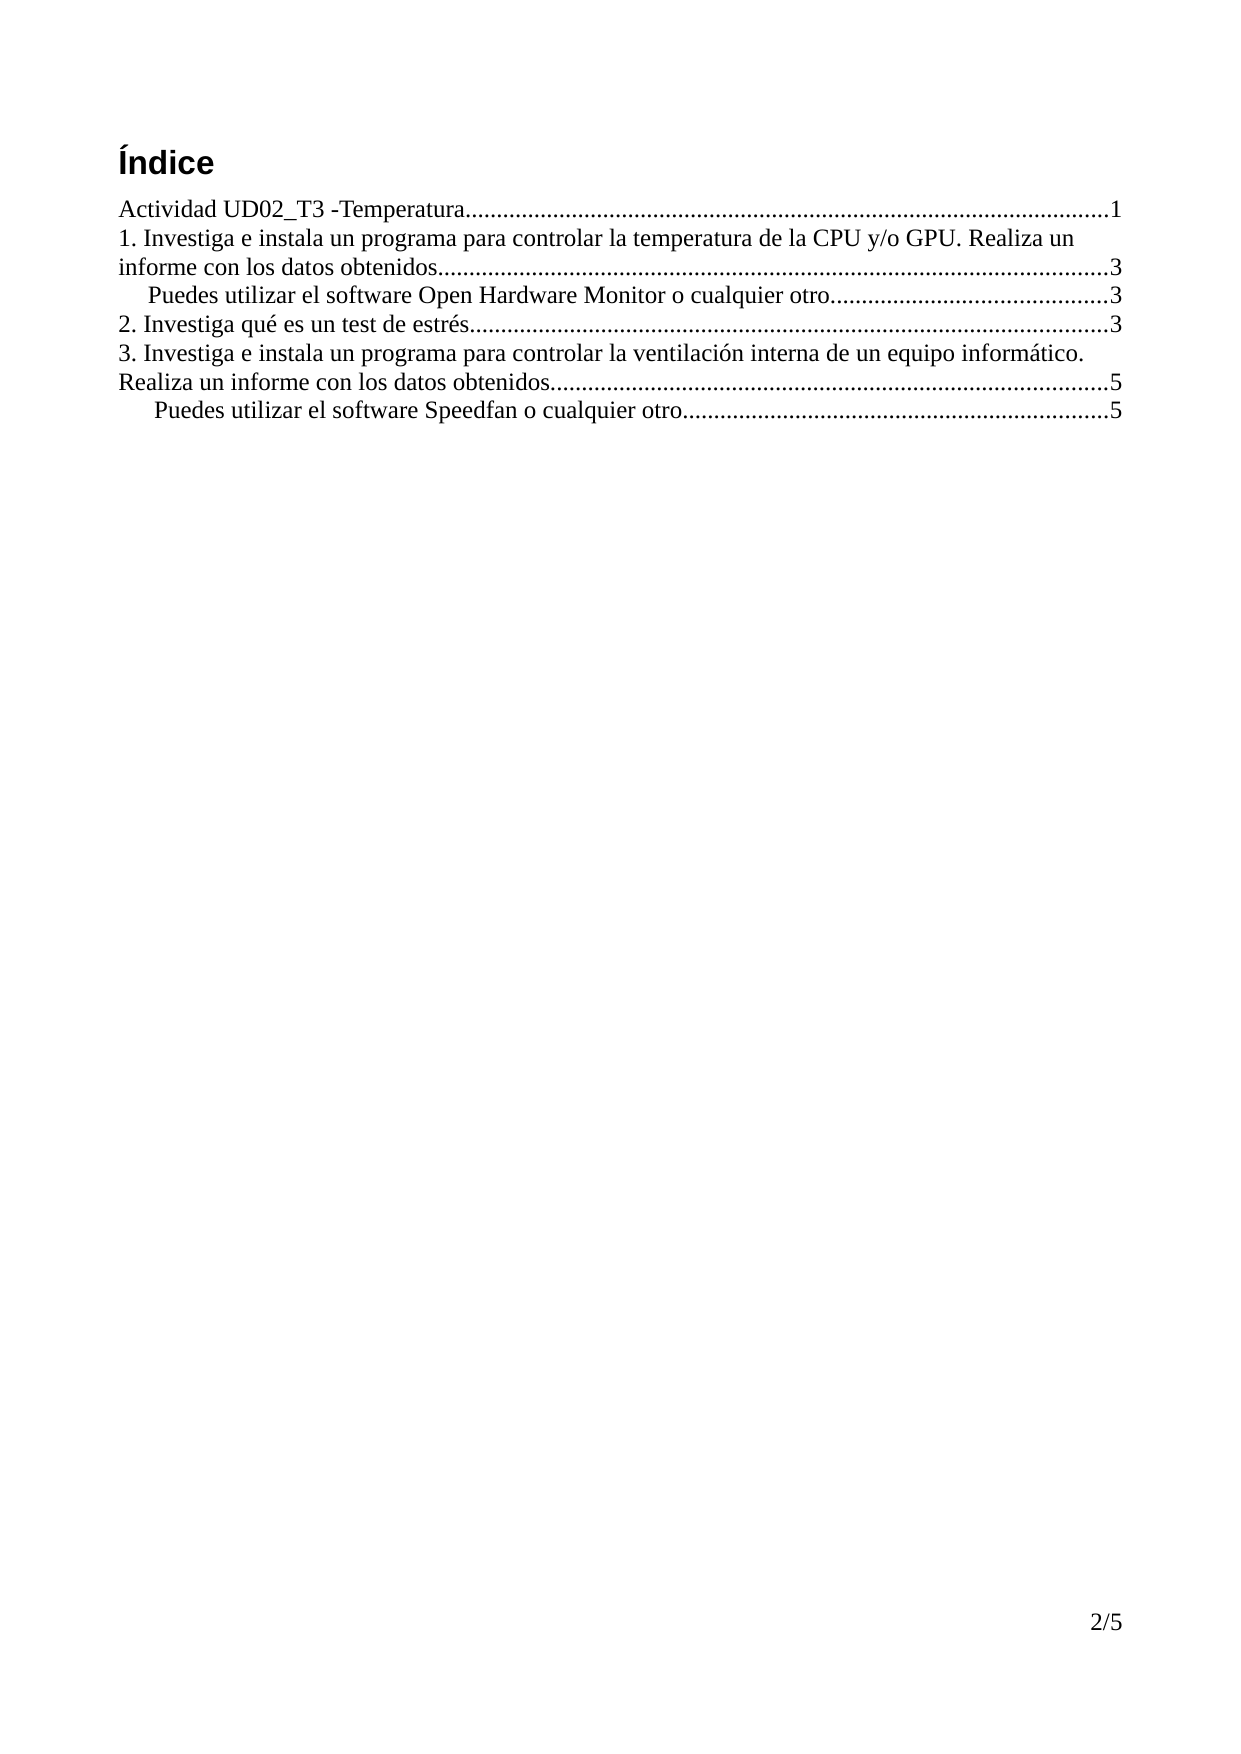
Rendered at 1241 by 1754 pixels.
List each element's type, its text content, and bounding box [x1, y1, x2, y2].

text Actividad UD02_T3 -Temperatura 1 [118, 194, 1122, 223]
text Puedes utilizar el software Open Hardware Monitor o cualquier otro. 3 [148, 280, 1122, 309]
text 2. Investiga qué es un test de estrés. 3 [118, 309, 1122, 338]
subtitle Índice [118, 143, 1122, 182]
text 1. Investiga e instala un programa para controlar la temperatura de la CPU y/o GPU. Realiza un informe con los datos obtenidos. 3 [118, 223, 1122, 280]
text Puedes utilizar el software Speedfan o cualquier otro. 5 [148, 395, 1122, 424]
text 3. Investiga e instala un programa para controlar la ventilación interna de un equipo informático. Realiza un informe con los datos obtenidos. 5 [118, 338, 1122, 395]
